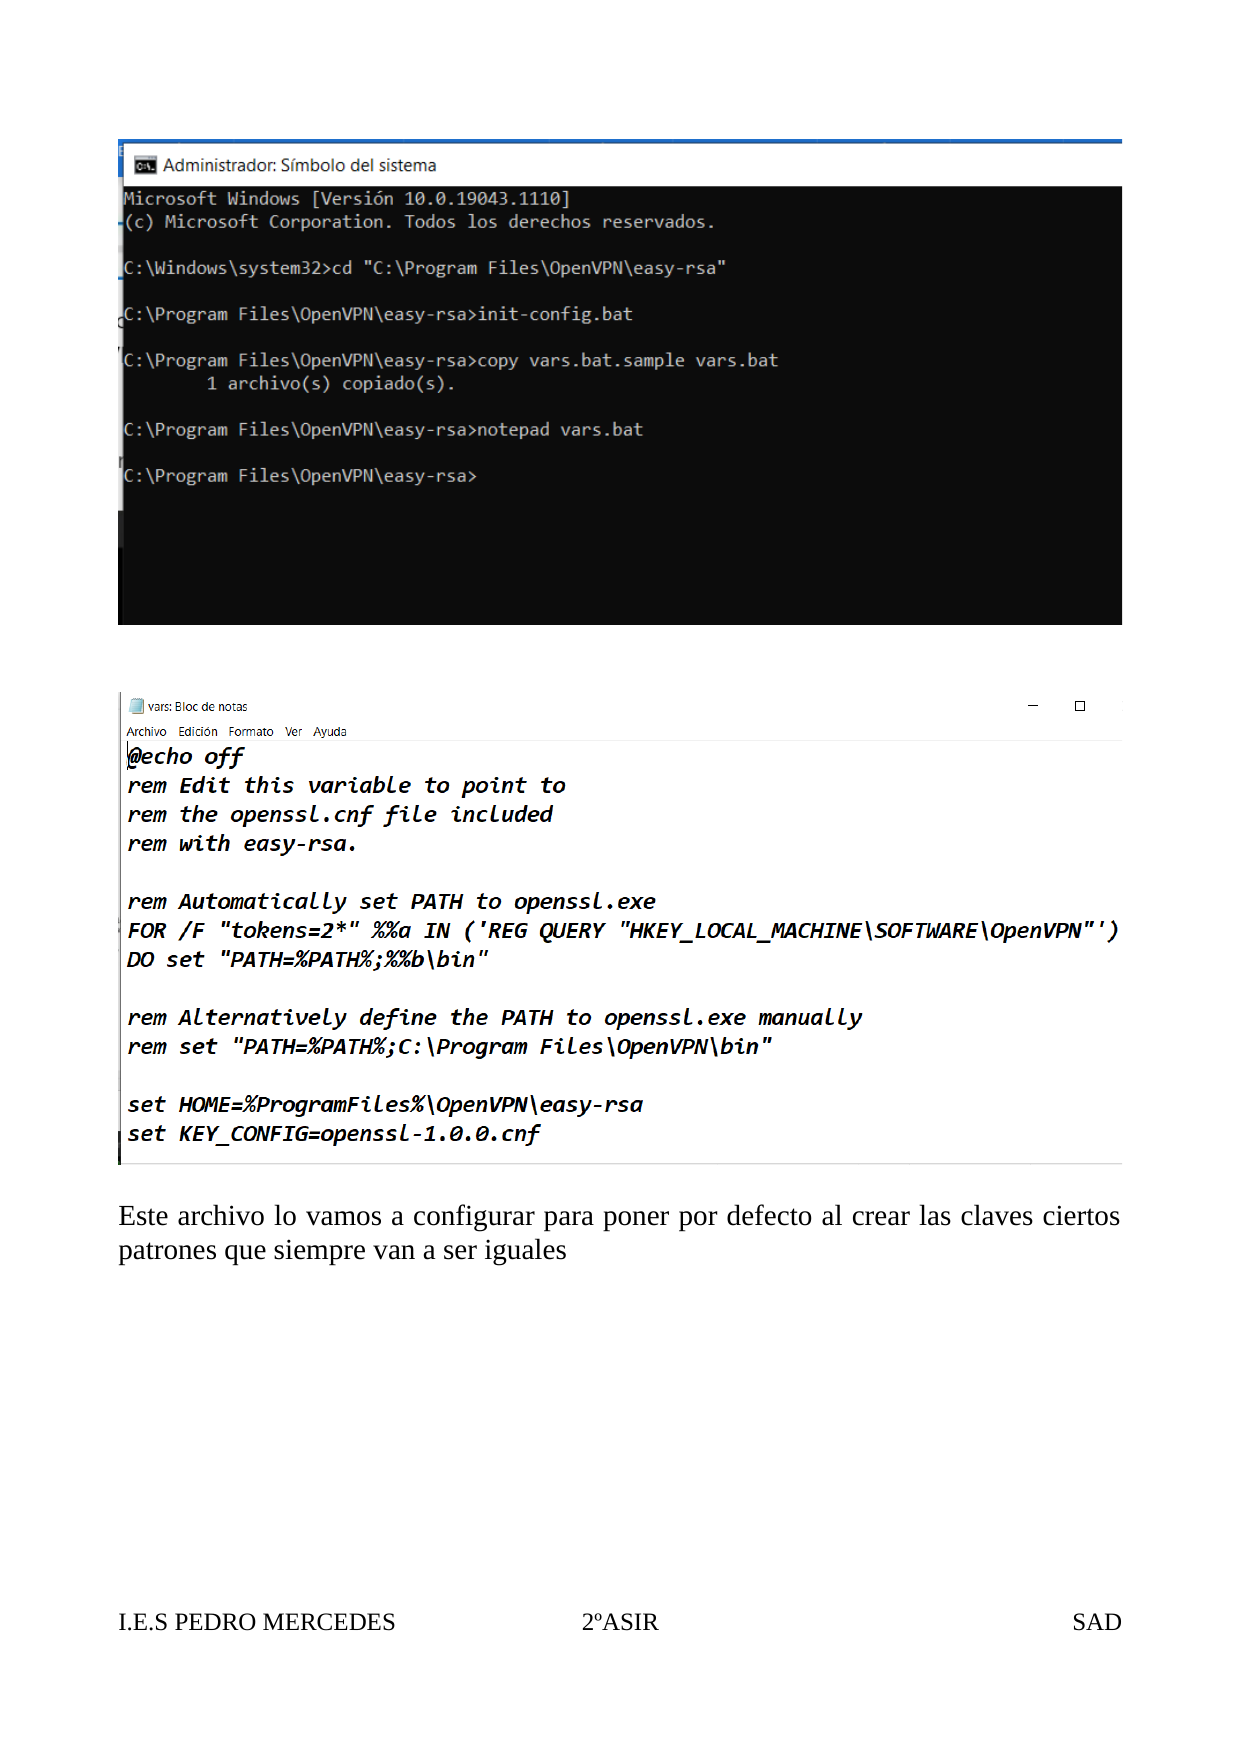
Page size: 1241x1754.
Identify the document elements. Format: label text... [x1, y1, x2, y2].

picture [118, 139, 1123, 625]
text Este archivo lo vamos a configurar para poner por defecto al crear las claves ciertos patrones que siempre van a ser iguales [118, 1198, 1122, 1266]
picture [118, 692, 1123, 1165]
